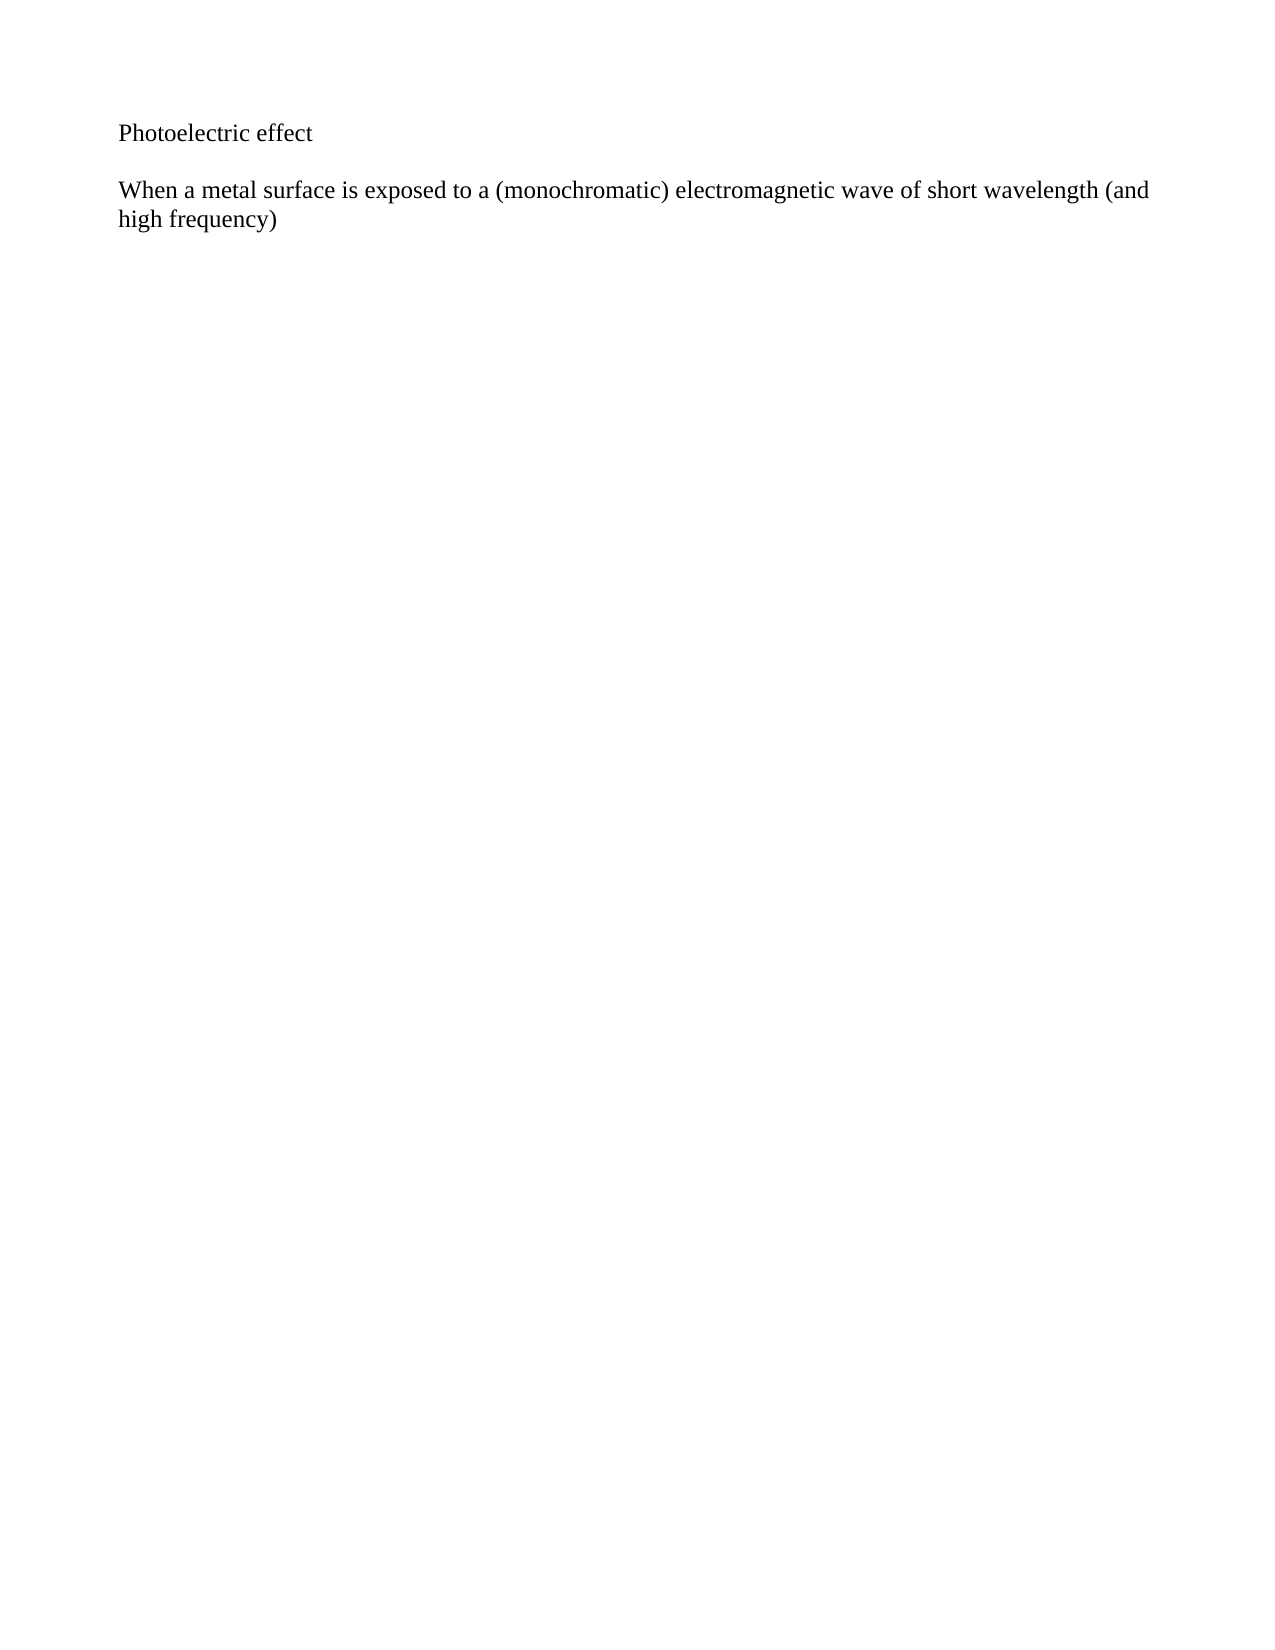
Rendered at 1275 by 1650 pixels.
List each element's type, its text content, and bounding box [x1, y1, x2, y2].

text When a metal surface is exposed to a (monochromatic) electromagnetic wave of short wavelength (and high frequency) [118, 176, 1157, 233]
text Photoelectric effect [118, 118, 1157, 147]
